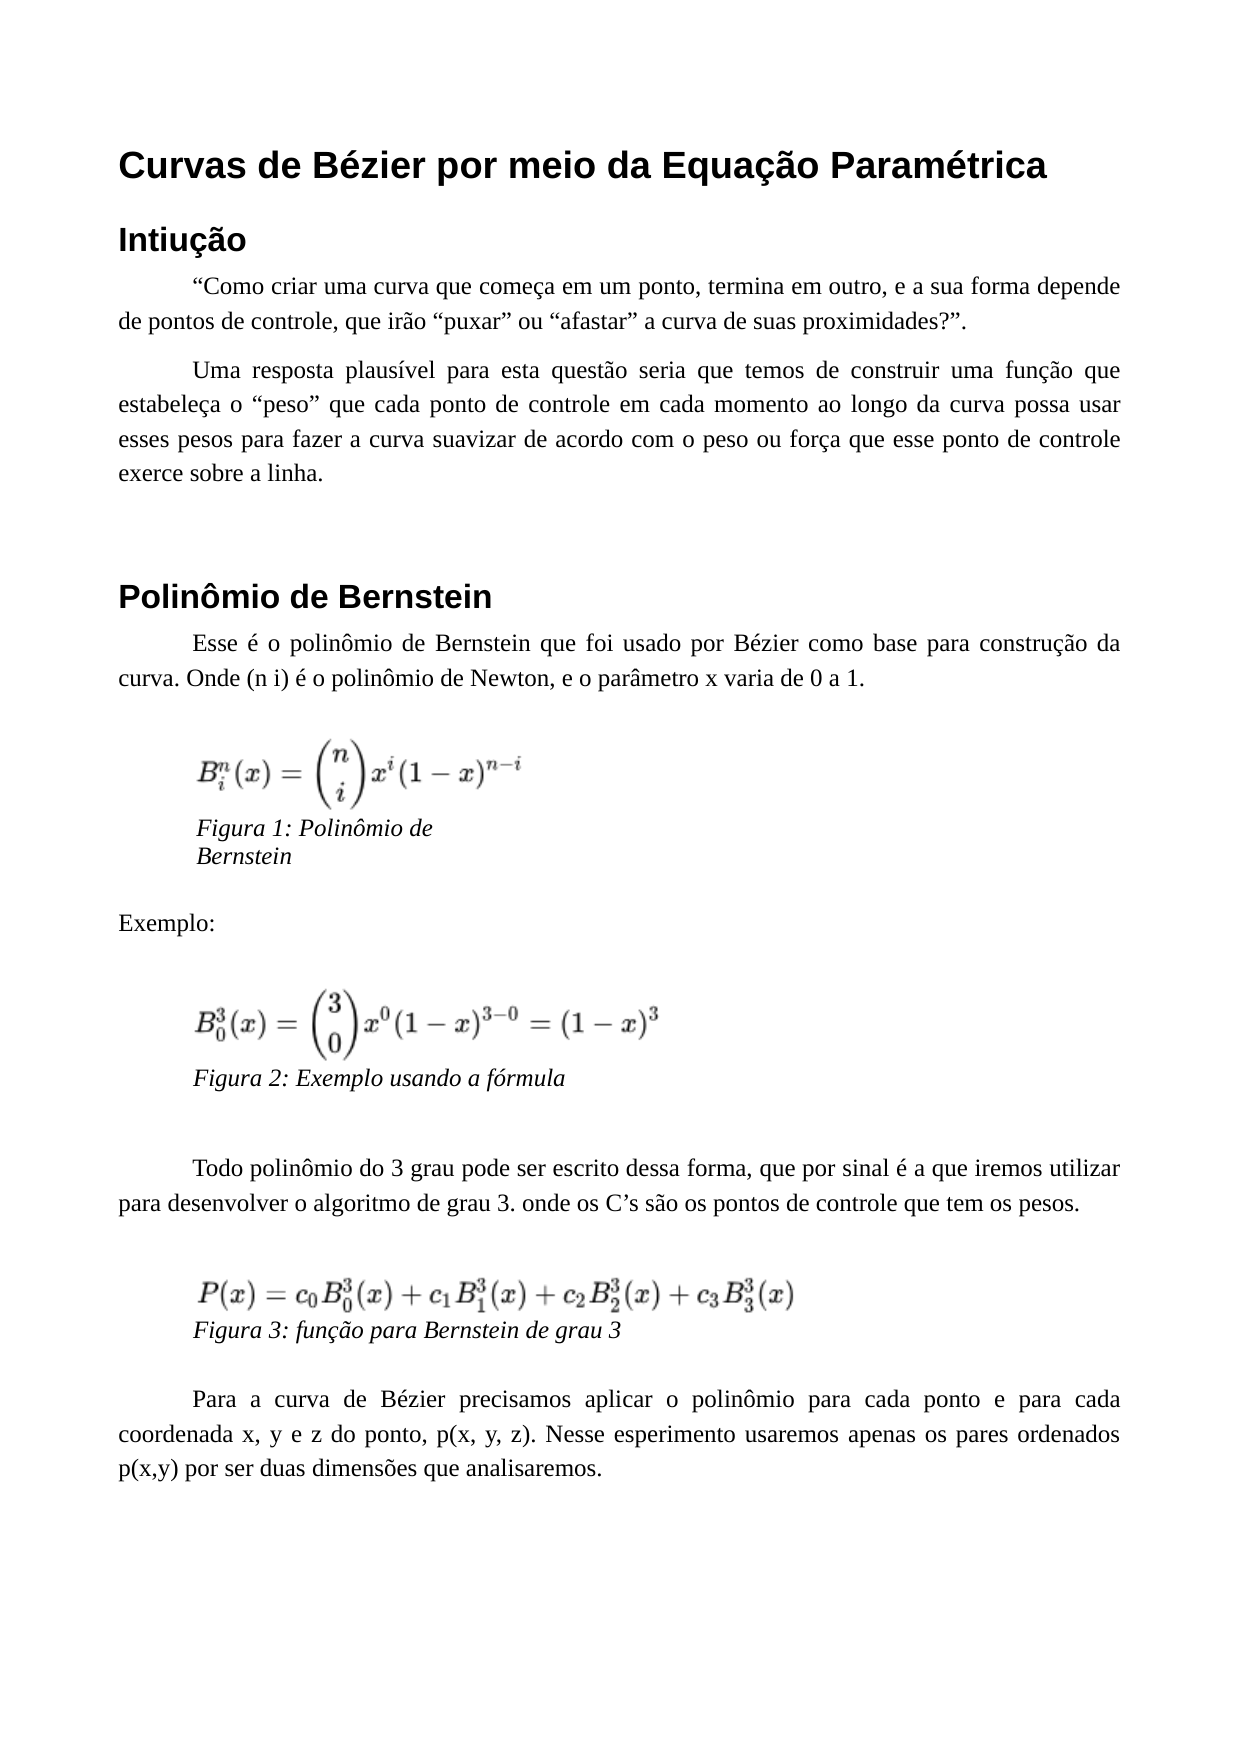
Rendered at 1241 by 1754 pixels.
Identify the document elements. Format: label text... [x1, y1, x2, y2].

text [196, 724, 526, 736]
text Todo polinômio do 3 grau pode ser escrito dessa forma, que por sinal é a que iremos utilizar para desenvolver o algoritmo de grau 3. onde os C’s são os pontos de controle que tem os pesos. [118, 1153, 1122, 1217]
subtitle Curvas de Bézier por meio da Equação Paramétrica [118, 143, 1122, 187]
text Figura 2: Exemplo usando a fórmula [193, 1064, 663, 1092]
picture [196, 736, 526, 813]
subtitle Intiução [118, 220, 1122, 259]
picture [192, 986, 664, 1064]
text Figura 3: função para Bernstein de grau 3 [193, 1316, 801, 1344]
text “Como criar uma curva que começa em um ponto, termina em outro, e a sua forma depende de pontos de controle, que irão “puxar” ou “afastar” a curva de suas proximidades?”. [118, 271, 1122, 334]
text Uma resposta plausível para esta questão seria que temos de construir uma função que estabeleça o “peso” que cada ponto de controle em cada momento ao longo da curva possa usar esses pesos para fazer a curva suavizar de acordo com o peso ou força que esse ponto de controle exerce sobre a linha. [118, 355, 1122, 487]
text Exemplo: [118, 908, 1122, 937]
text Esse é o polinômio de Bernstein que foi usado por Bézier como base para construção da curva. Onde (n i) é o polinômio de Newton, e o parâmetro x varia de 0 a 1. [118, 628, 1122, 692]
subtitle Polinômio de Bernstein [118, 577, 1122, 616]
picture [192, 1276, 801, 1316]
text Figura 1: Polinômio de Bernstein [196, 813, 526, 870]
text Para a curva de Bézier precisamos aplicar o polinômio para cada ponto e para cada coordenada x, y e z do ponto, p(x, y, z). Nesse esperimento usaremos apenas os pares ordenados p(x,y) por ser duas dimensões que analisaremos. [118, 1384, 1122, 1482]
